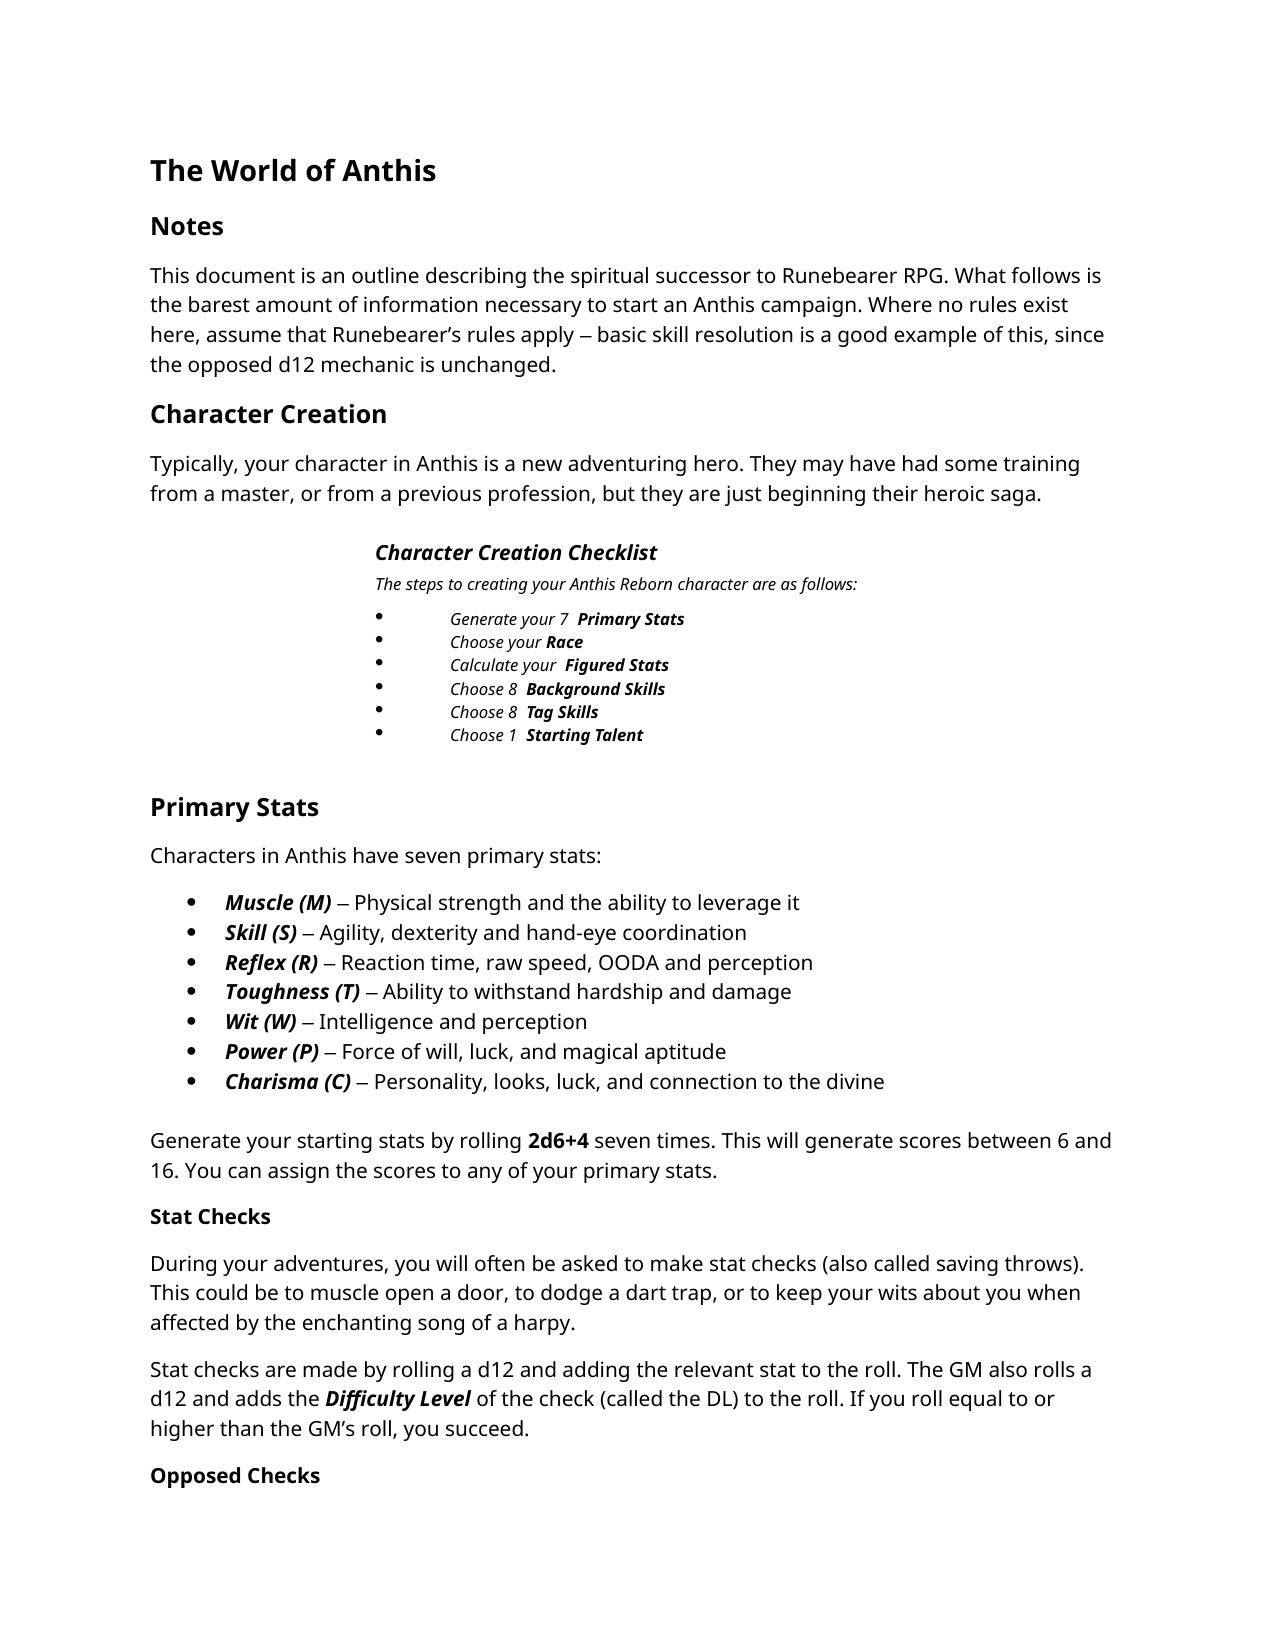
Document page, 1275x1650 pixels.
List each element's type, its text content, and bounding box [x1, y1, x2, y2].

text Typically, your character in Anthis is a new adventuring hero. They may have had some training from a master, or from a previous profession, but they are just beginning their heroic saga. [150, 449, 1125, 507]
text Character Creation [150, 397, 1125, 431]
list Toughness (T) – Ability to withstand hardship and damage [187, 977, 1125, 1006]
list Choose 8 Tag Skills [375, 701, 900, 724]
text The steps to creating your Anthis Reborn character are as follows: [375, 572, 900, 595]
text The World of Anthis [150, 150, 1125, 190]
text Stat checks are made by rolling a d12 and adding the relevant stat to the roll. The GM also rolls a d12 and adds the Difficulty Level of the check (called the DL) to the roll. If you roll equal to or higher than the GM’s roll, you succeed. [150, 1355, 1125, 1443]
list Calculate your Figured Stats [375, 654, 900, 677]
list Choose 1 Starting Talent [375, 724, 900, 747]
text Primary Stats [150, 789, 1125, 823]
list Muscle (M) – Physical strength and the ability to leverage it [187, 888, 1125, 917]
text During your adventures, you will often be asked to make stat checks (also called saving throws). This could be to muscle open a door, to dodge a dart trap, or to keep your wits about you when affected by the enchanting song of a harpy. [150, 1249, 1125, 1337]
text Stat Checks [150, 1202, 1125, 1231]
list Choose 8 Background Skills [375, 677, 900, 701]
text Notes [150, 208, 1125, 242]
text Opposed Checks [150, 1461, 1125, 1489]
list Wit (W) – Intelligence and perception [187, 1007, 1125, 1036]
list Generate your 7 Primary Stats [375, 608, 900, 631]
list Choose your Race [375, 631, 900, 654]
list Power (P) – Force of will, luck, and magical aptitude [187, 1037, 1125, 1066]
list Skill (S) – Agility, dexterity and hand-eye coordination [187, 918, 1125, 946]
text This document is an outline describing the spiritual successor to Runebearer RPG. What follows is the barest amount of information necessary to start an Anthis campaign. Where no rules exist here, assume that Runebearer’s rules apply – basic skill resolution is a good example of this, since the opposed d12 mechanic is unchanged. [150, 261, 1125, 378]
text Characters in Anthis have seven primary stats: [150, 842, 1125, 870]
list Charisma (C) – Personality, looks, luck, and connection to the divine [187, 1067, 1125, 1095]
text Generate your starting stats by rolling 2d6+4 seven times. This will generate scores between 6 and 16. You can assign the scores to any of your primary stats. [150, 1126, 1125, 1184]
list Reflex (R) – Reaction time, raw speed, OODA and perception [187, 948, 1125, 976]
subtitle Character Creation Checklist [375, 538, 900, 566]
